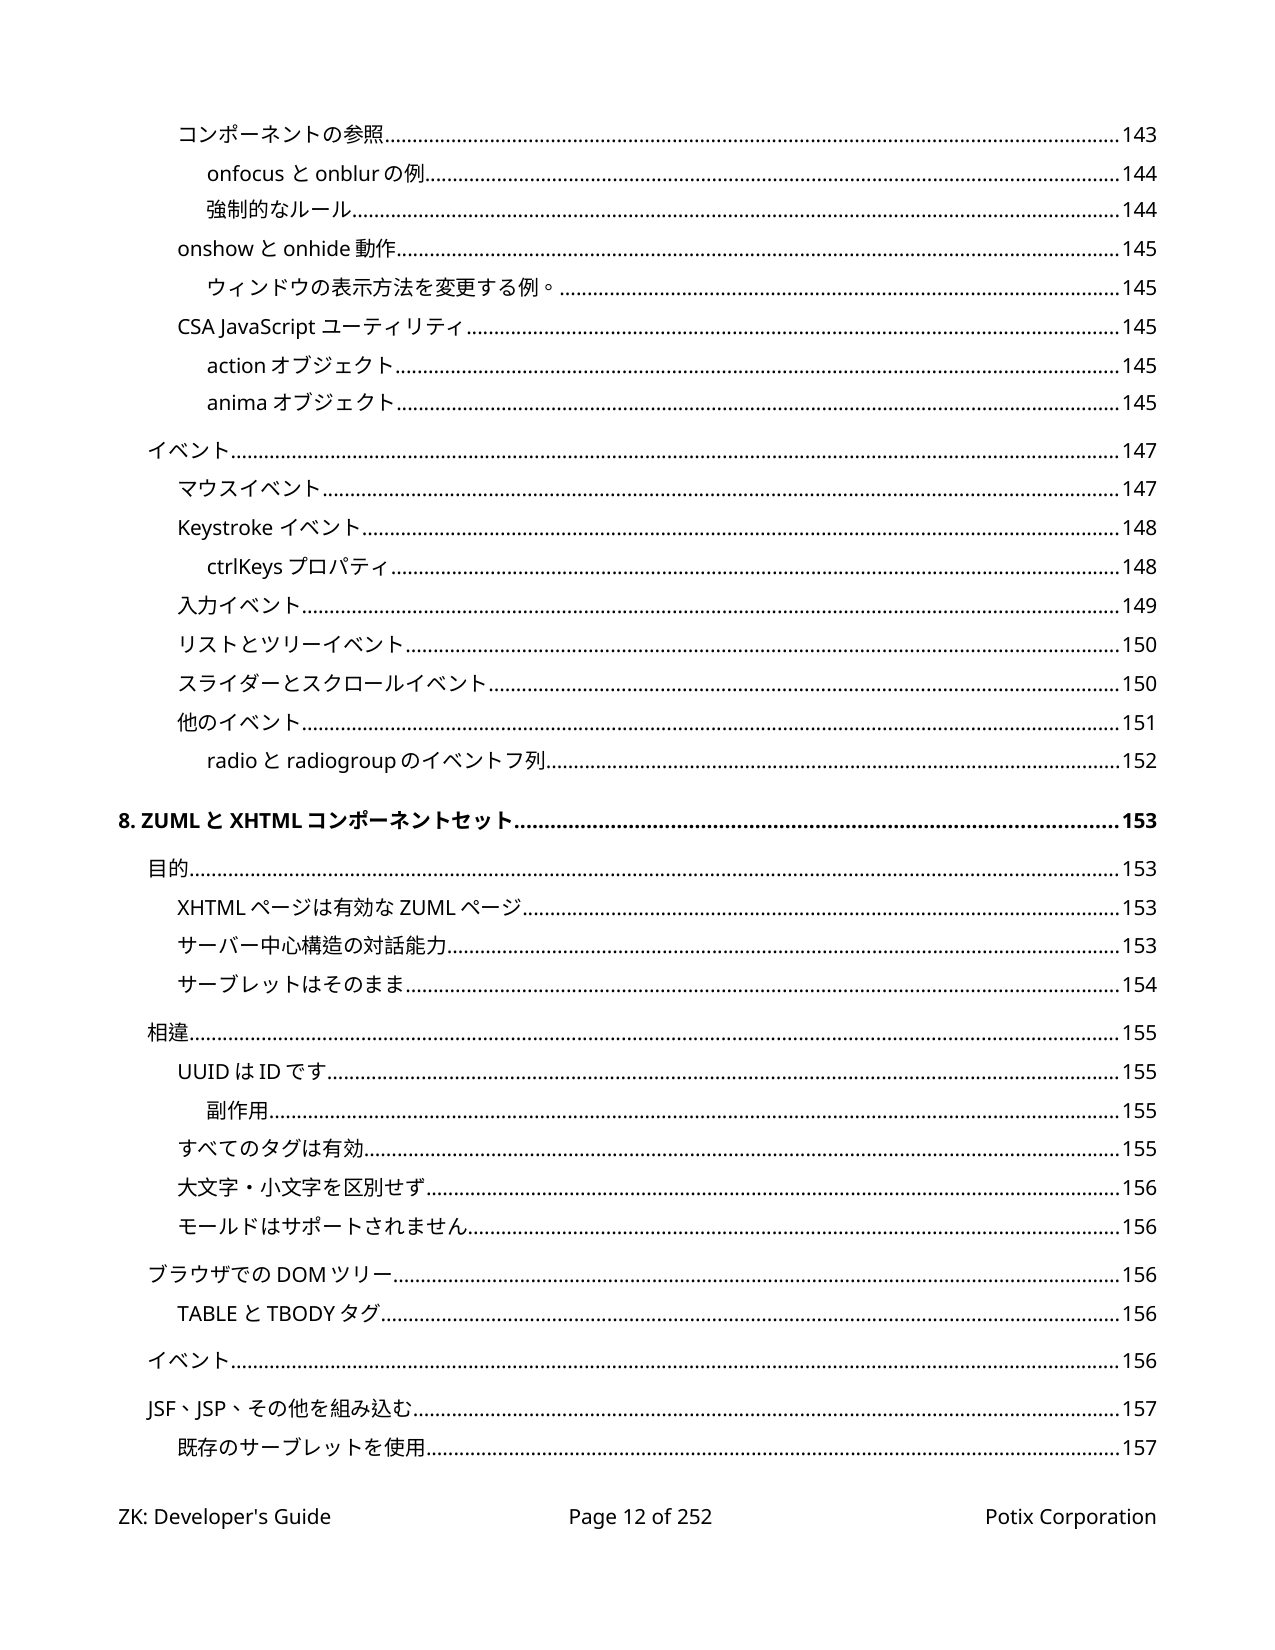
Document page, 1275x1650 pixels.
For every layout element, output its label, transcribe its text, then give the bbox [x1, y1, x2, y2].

text 目的 153 [148, 852, 1157, 882]
text イベント 156 [148, 1345, 1157, 1375]
text 8. ZUMLとXHTMLコンポーネントセット 153 [118, 804, 1157, 834]
text ブラウザでのDOMツリー 156 [148, 1258, 1157, 1288]
text 強制的なルール 144 [207, 194, 1157, 224]
text リストとツリーイベント 150 [177, 628, 1157, 658]
text UUIDはIDです 155 [177, 1055, 1157, 1085]
text 入力イベント 149 [177, 589, 1157, 619]
text XHTMLページは有効なZUMLページ 153 [177, 891, 1157, 921]
text イベント 147 [148, 434, 1157, 464]
text サーブレットはそのまま 154 [177, 969, 1157, 999]
text すべてのタグは有効 155 [177, 1133, 1157, 1163]
text 相違 155 [148, 1016, 1157, 1046]
text radioとradiogroupのイベントフ列 152 [207, 745, 1157, 775]
text マウスイベント 147 [177, 473, 1157, 503]
text animaオブジェクト 145 [207, 386, 1157, 416]
text 既存のサーブレットを使用 157 [177, 1431, 1157, 1461]
text CSA JavaScript ユーティリティ 145 [177, 311, 1157, 341]
text スライダーとスクロールイベント 150 [177, 667, 1157, 697]
text TABLEとTBODYタグ 156 [177, 1297, 1157, 1327]
text コンポーネントの参照 143 [177, 118, 1157, 148]
text 副作用 155 [207, 1094, 1157, 1124]
text Keystroke イベント 148 [177, 512, 1157, 542]
text 大文字・小文字を区別せず 156 [177, 1172, 1157, 1202]
text モールドはサポートされません 156 [177, 1211, 1157, 1241]
text 他のイベント 151 [177, 706, 1157, 736]
text onfocus とonblurの例 144 [207, 157, 1157, 187]
text ctrlKeysプロパティ 148 [207, 551, 1157, 581]
text JSF、JSP、その他を組み込む 157 [148, 1393, 1157, 1423]
text actionオブジェクト 145 [207, 349, 1157, 379]
text ウィンドウの表示方法を変更する例。 145 [207, 272, 1157, 302]
text サーバー中心構造の対話能力 153 [177, 930, 1157, 960]
text onshowとonhide動作 145 [177, 233, 1157, 263]
